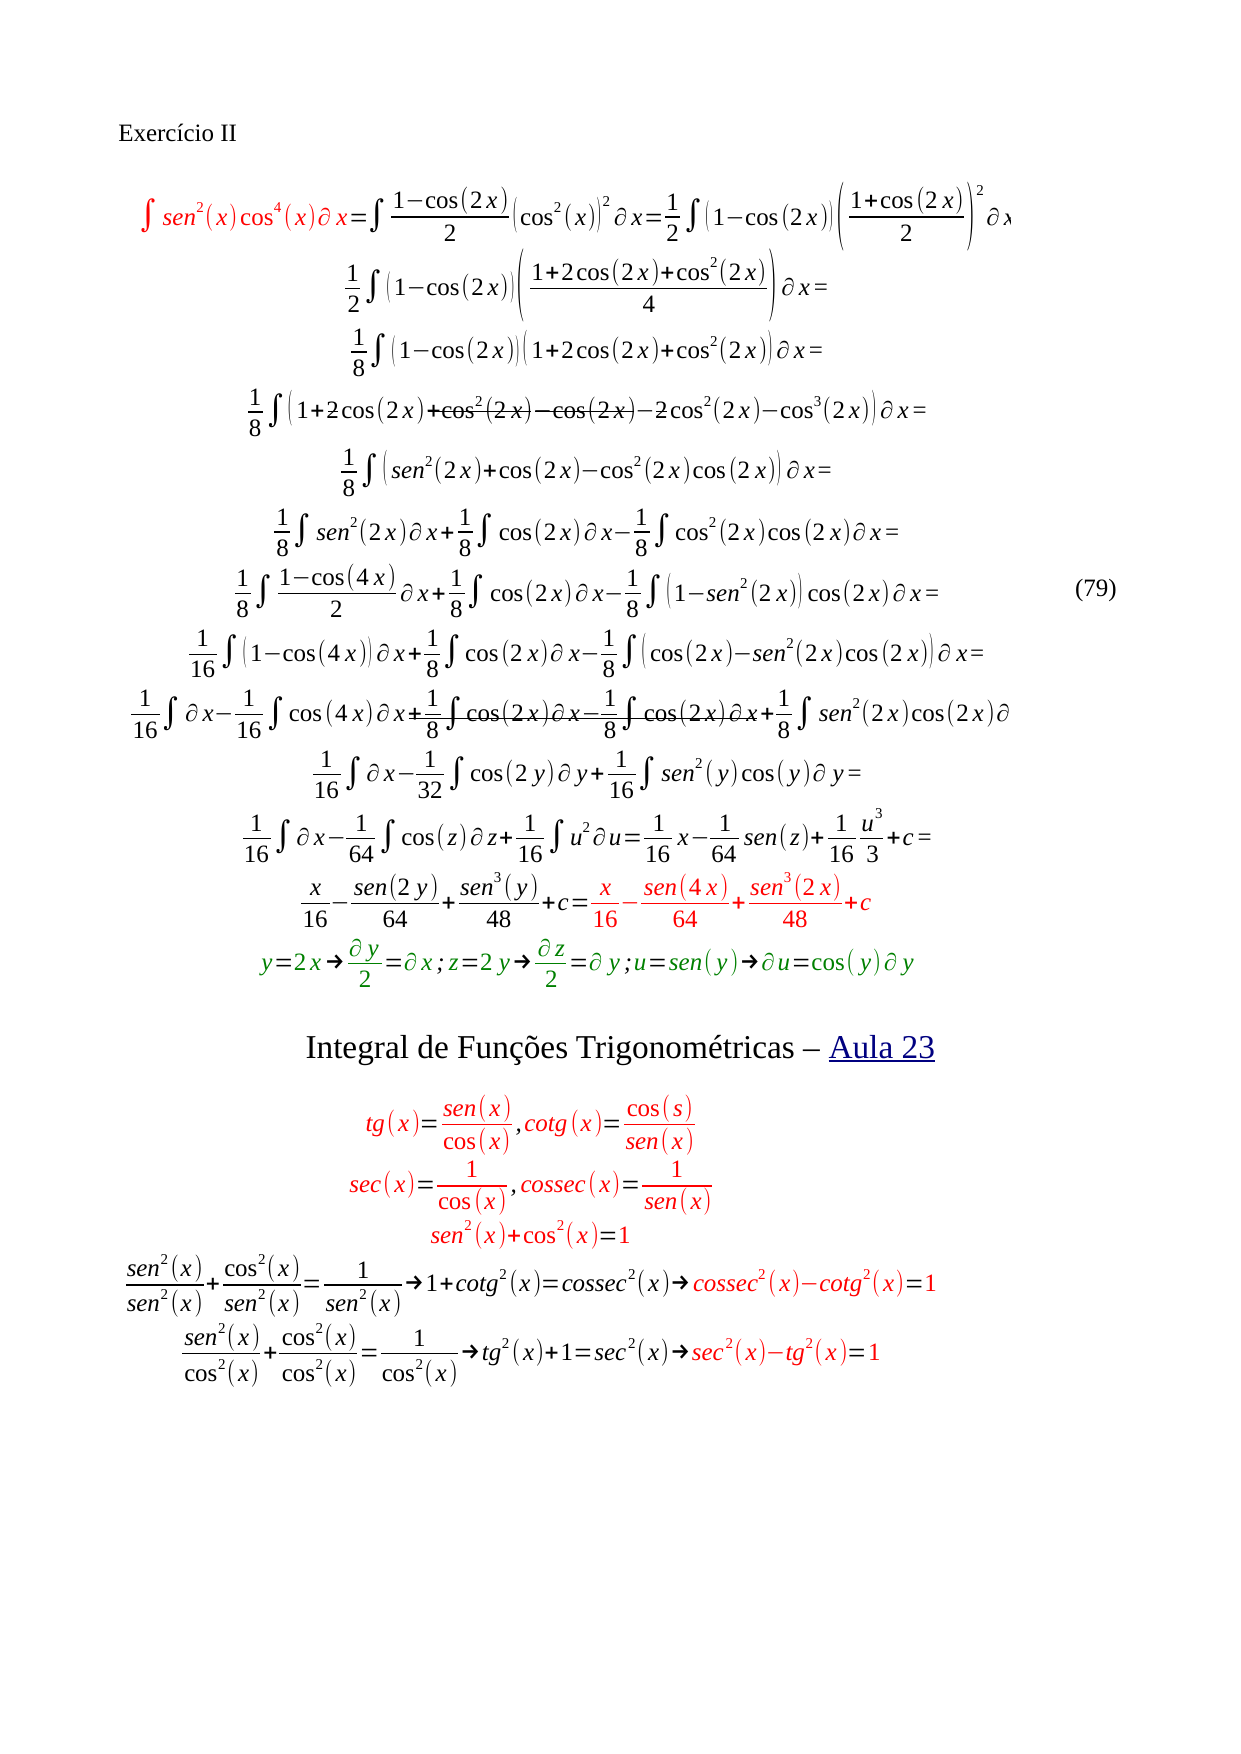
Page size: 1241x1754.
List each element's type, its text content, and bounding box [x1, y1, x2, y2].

text Integral de Funções Trigonométricas – Aula 23 [118, 1027, 1122, 1065]
text Exercício II [118, 118, 1122, 147]
table_header (79) [1010, 176, 1122, 998]
table_header [118, 176, 1010, 998]
